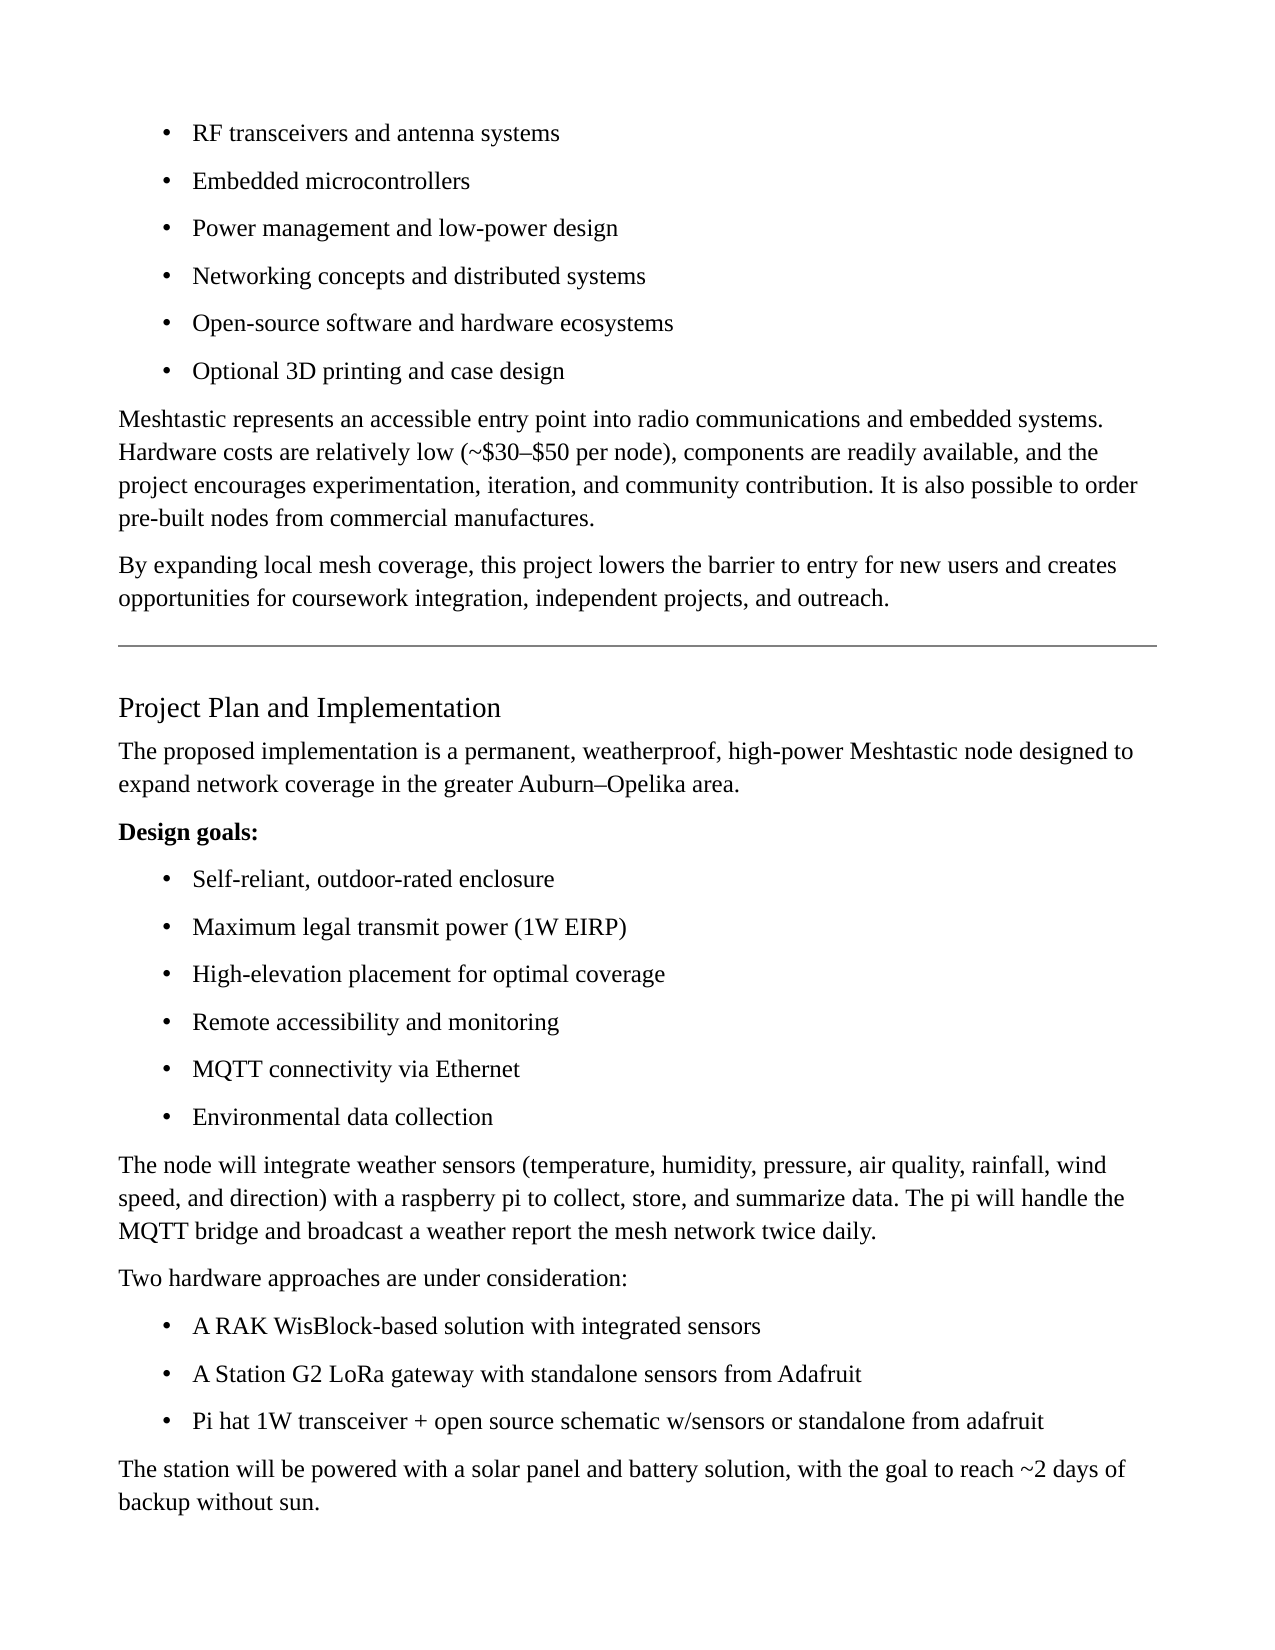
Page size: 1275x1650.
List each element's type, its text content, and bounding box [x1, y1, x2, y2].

list RF transceivers and antenna systems [162, 118, 1157, 147]
subtitle Project Plan and Implementation [118, 690, 1157, 723]
list Power management and low-power design [162, 213, 1157, 242]
list Maximum legal transmit power (1W EIRP) [162, 912, 1157, 941]
list Optional 3D printing and case design [162, 356, 1157, 385]
list Environmental data collection [162, 1102, 1157, 1131]
list A Station G2 LoRa gateway with standalone sensors from Adafruit [162, 1359, 1157, 1387]
text The node will integrate weather sensors (temperature, humidity, pressure, air quality, rainfall, wind speed, and direction) with a raspberry pi to collect, store, and summarize data. The pi will handle the MQTT bridge and broadcast a weather report the mesh network twice daily. [118, 1150, 1157, 1244]
text By expanding local mesh coverage, this project lowers the barrier to entry for new users and creates opportunities for coursework integration, independent projects, and outreach. [118, 550, 1157, 612]
list Pi hat 1W transceiver + open source schematic w/sensors or standalone from adafruit [162, 1406, 1157, 1435]
list A RAK WisBlock-based solution with integrated sensors [162, 1311, 1157, 1340]
text Two hardware approaches are under consideration: [118, 1263, 1157, 1292]
list Embedded microcontrollers [162, 166, 1157, 194]
text Design goals: [118, 817, 1157, 845]
list High-elevation placement for optimal coverage [162, 959, 1157, 988]
list Remote accessibility and monitoring [162, 1007, 1157, 1036]
text Meshtastic represents an accessible entry point into radio communications and embedded systems. Hardware costs are relatively low (~$30–$50 per node), components are readily available, and the project encourages experimentation, iteration, and community contribution. It is also possible to order pre-built nodes from commercial manufactures. [118, 404, 1157, 532]
list MQTT connectivity via Ethernet [162, 1054, 1157, 1083]
text The station will be powered with a solar panel and battery solution, with the goal to reach ~2 days of backup without sun. [118, 1454, 1157, 1516]
list Networking concepts and distributed systems [162, 261, 1157, 290]
list Self-reliant, outdoor-rated enclosure [162, 864, 1157, 893]
text The proposed implementation is a permanent, weatherproof, high-power Meshtastic node designed to expand network coverage in the greater Auburn–Opelika area. [118, 736, 1157, 798]
list Open-source software and hardware ecosystems [162, 308, 1157, 337]
